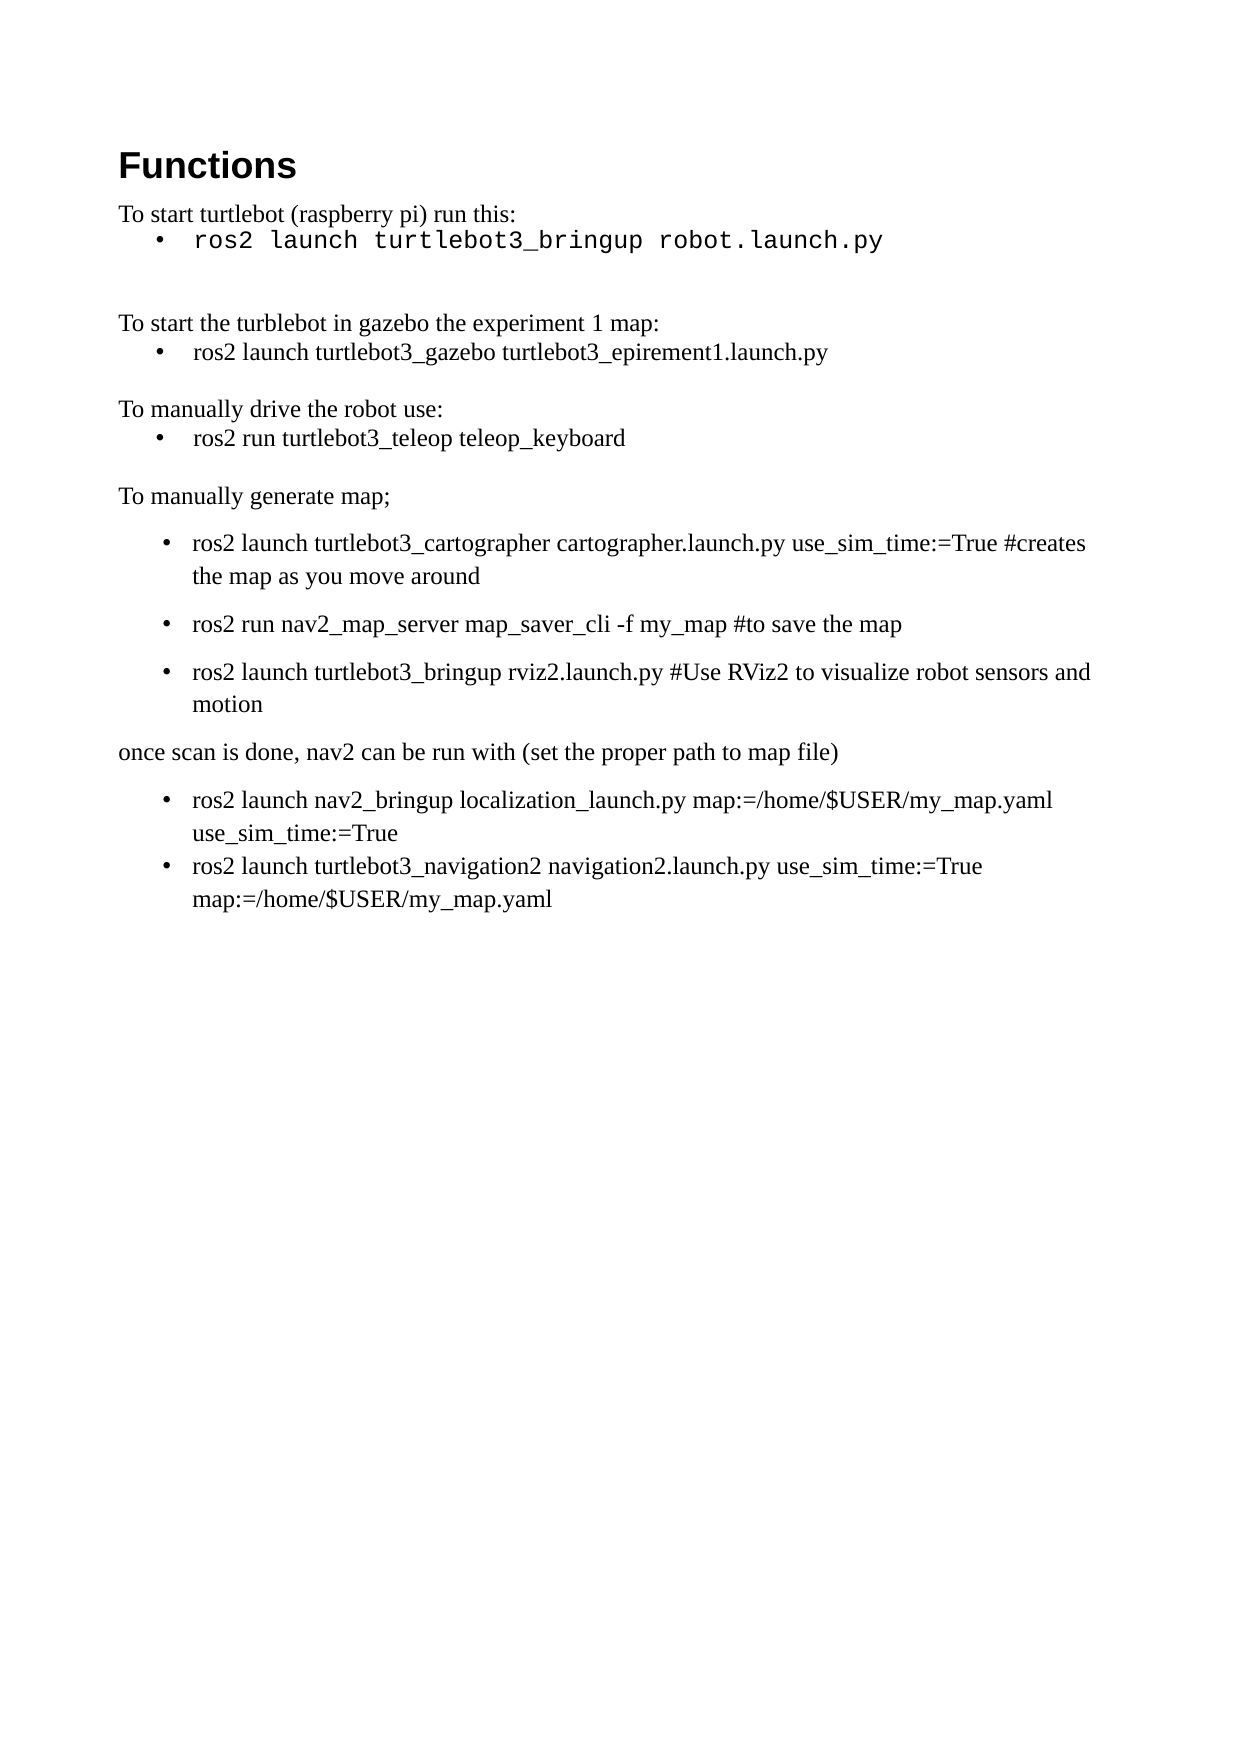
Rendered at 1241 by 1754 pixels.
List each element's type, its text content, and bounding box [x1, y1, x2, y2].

list ros2 launch turtlebot3_bringup robot.launch.py [156, 227, 1122, 256]
list ros2 launch turtlebot3_gazebo turtlebot3_epirement1.launch.py [156, 337, 1122, 366]
list ros2 run nav2_map_server map_saver_cli -f my_map #to save the map [162, 609, 1122, 638]
list ros2 launch turtlebot3_navigation2 navigation2.launch.py use_sim_time:=True map:=/home/$USER/my_map.yaml [162, 851, 1122, 913]
list ros2 run turtlebot3_teleop teleop_keyboard [156, 423, 1122, 452]
text To manually drive the robot use: [118, 394, 1122, 423]
list ros2 launch turtlebot3_cartographer cartographer.launch.py use_sim_time:=True #creates the map as you move around [162, 528, 1122, 590]
text To start the turblebot in gazebo the experiment 1 map: [118, 308, 1122, 337]
subtitle Functions [118, 143, 1122, 186]
text once scan is done, nav2 can be run with (set the proper path to map file) [118, 737, 1122, 766]
list ros2 launch turtlebot3_bringup rviz2.launch.py #Use RViz2 to visualize robot sensors and motion [162, 657, 1122, 718]
text To manually generate map; [118, 481, 1122, 509]
text To start turtlebot (raspberry pi) run this: [118, 199, 1122, 227]
list ros2 launch nav2_bringup localization_launch.py map:=/home/$USER/my_map.yaml use_sim_time:=True [162, 785, 1122, 847]
